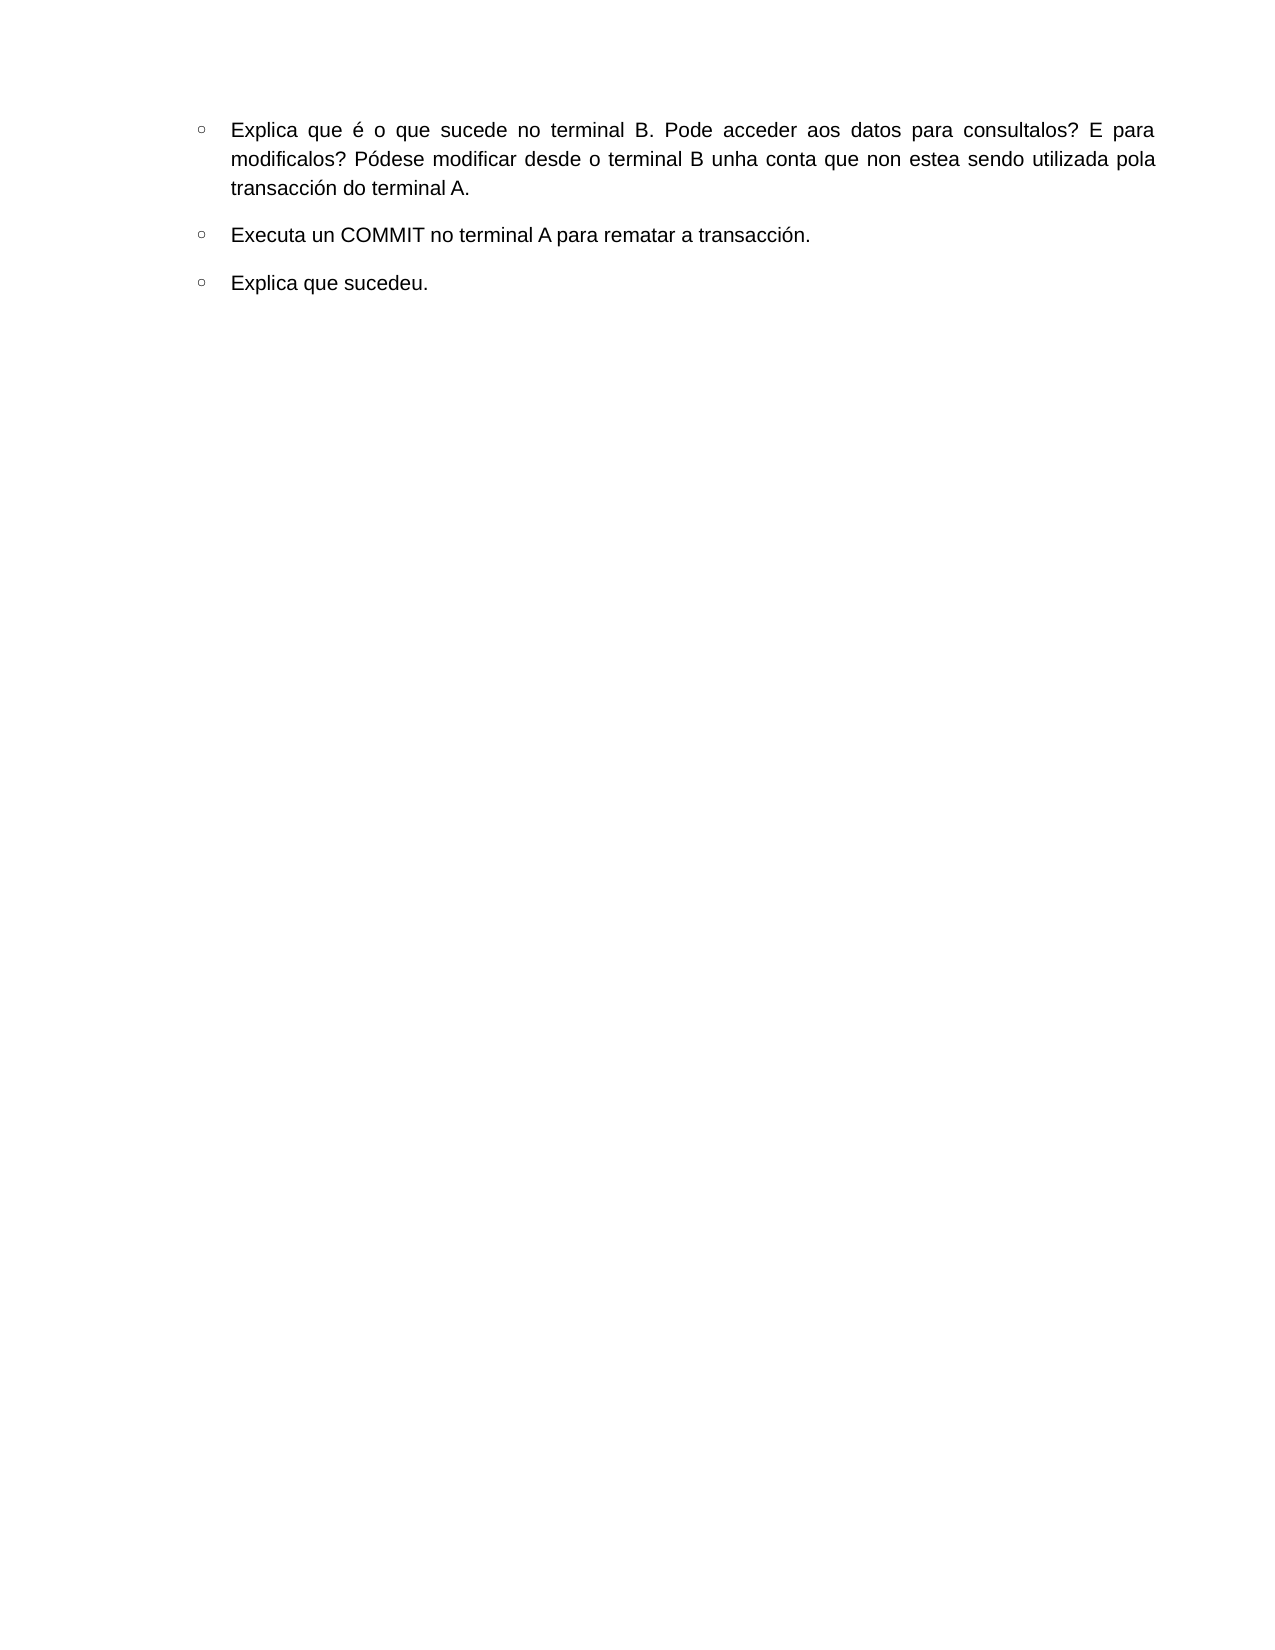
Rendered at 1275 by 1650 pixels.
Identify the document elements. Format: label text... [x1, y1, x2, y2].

list Executa un COMMIT no terminal A para rematar a transacción. [193, 223, 1157, 247]
list Explica que é o que sucede no terminal B. Pode acceder aos datos para consultalos? E para modificalos? Pódese modificar desde o terminal B unha conta que non estea sendo utilizada pola transacción do terminal A. [193, 118, 1157, 200]
list Explica que sucedeu. [193, 271, 1157, 295]
